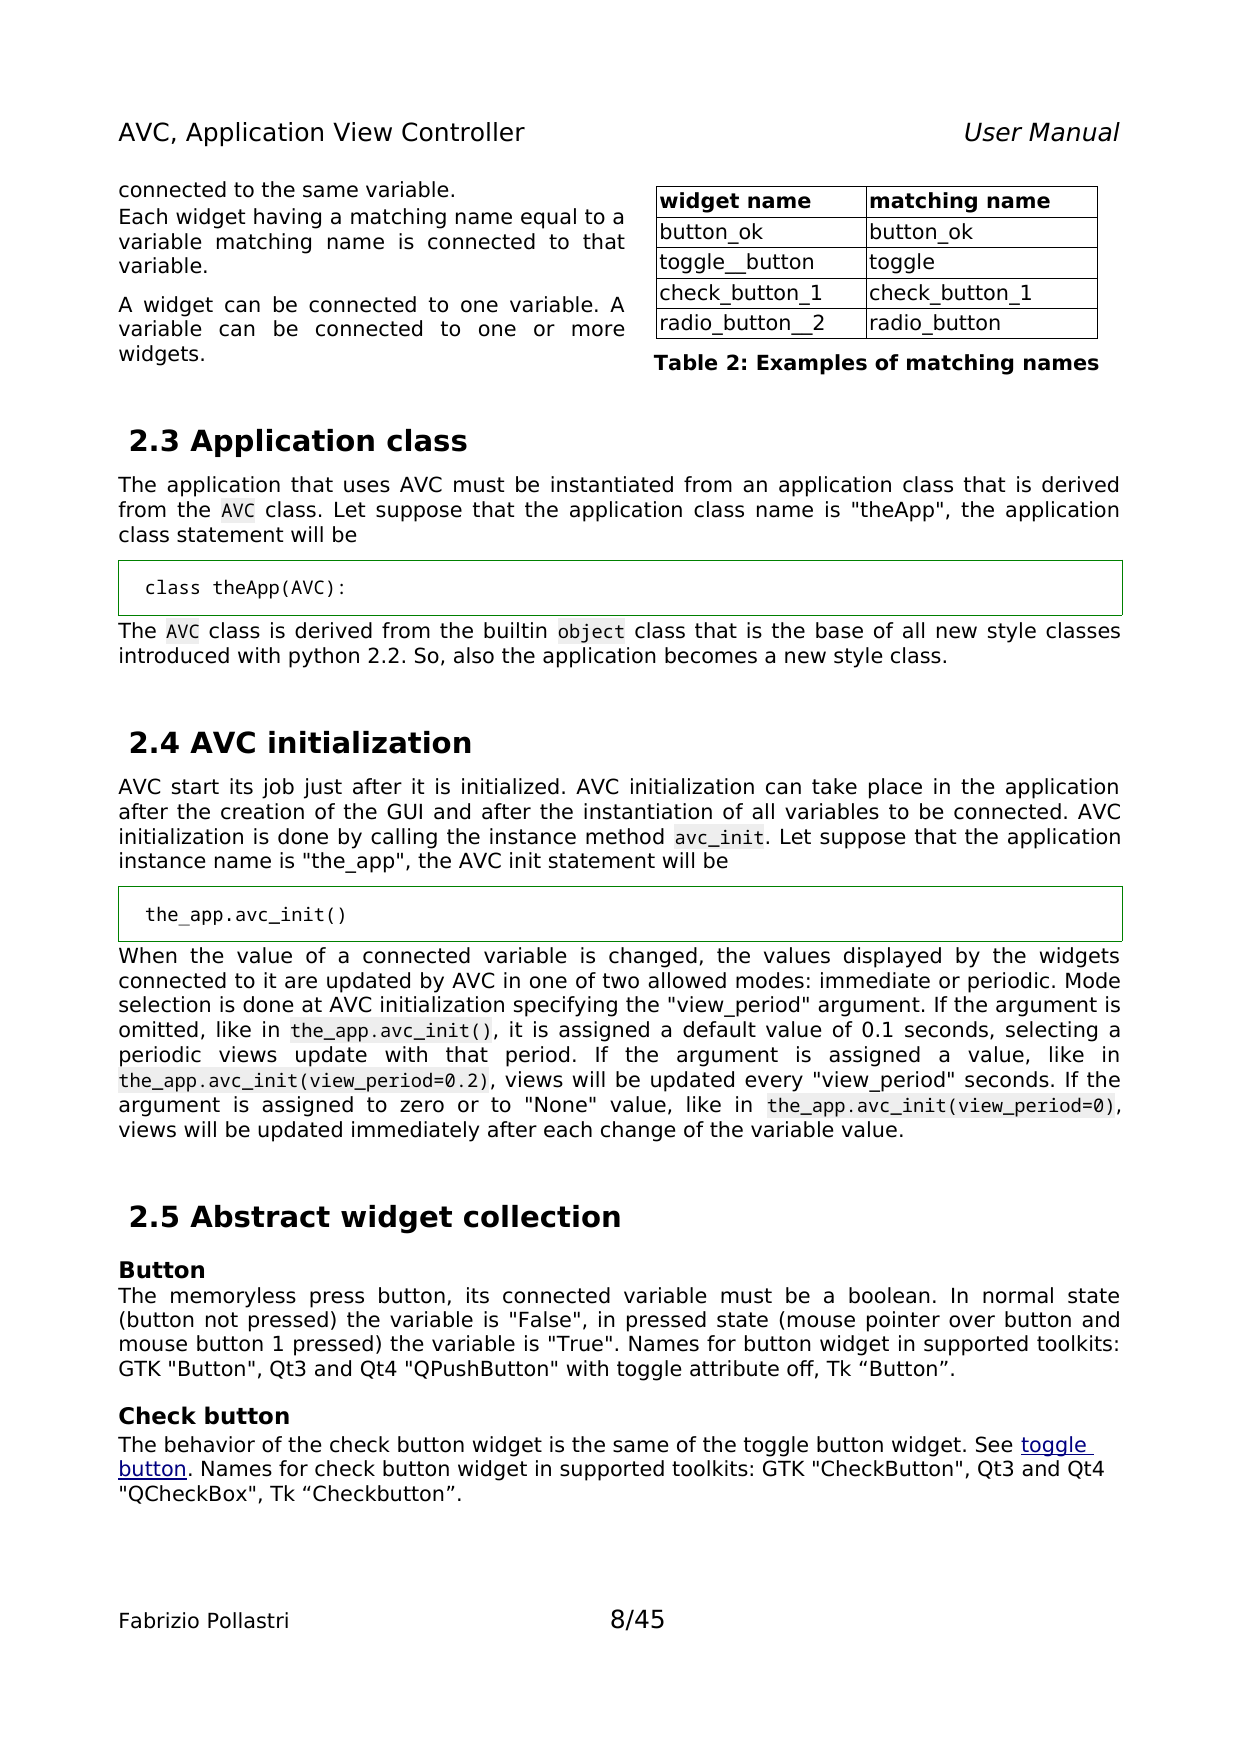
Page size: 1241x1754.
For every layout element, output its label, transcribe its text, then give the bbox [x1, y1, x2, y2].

text The application that uses AVC must be instantiated from an application class that is derived from the AVC class. Let suppose that the application class name is "theApp", the application class statement will be [118, 473, 1122, 547]
subtitle AVC initialization [118, 726, 1122, 760]
text The memoryless press button, its connected variable must be a boolean. In normal state (button not pressed) the variable is "False", in pressed state (mouse pointer over button and mouse button 1 pressed) the variable is "True". Names for button widget in supported toolkits: GTK "Button", Qt3 and Qt4 "QPushButton" with toggle attribute off, Tk “Button”. [118, 1284, 1122, 1381]
text A widget can be connected to one variable. A variable can be connected to one or more widgets. [118, 293, 641, 366]
text The behavior of the check button widget is the same of the toggle button widget. See toggle button. Names for check button widget in supported toolkits: GTK "CheckButton", Qt3 and Qt4 "QCheckBox", Tk “Checkbutton”. [118, 1433, 1122, 1506]
text connected to the same variable. [118, 178, 1122, 351]
table_cell check_button_1 [657, 279, 866, 308]
text the_app.avc_init() [119, 887, 1122, 941]
table_cell toggle__button [657, 248, 866, 277]
table_cell button_ok [657, 218, 866, 247]
text Table 2: Examples of matching names [641, 351, 1113, 375]
table_cell button_ok [867, 218, 1097, 247]
subtitle Abstract widget collection [118, 1201, 1122, 1235]
table_cell check_button_1 [867, 279, 1097, 308]
text [641, 375, 1113, 396]
subtitle Check button [118, 1403, 1122, 1430]
text class theApp(AVC): [119, 561, 1122, 615]
subtitle Button [118, 1257, 1122, 1284]
table_cell radio_button__2 [657, 309, 866, 338]
text When the value of a connected variable is changed, the values displayed by the widgets connected to it are updated by AVC in one of two allowed modes: immediate or periodic. Mode selection is done at AVC initialization specifying the "view_period" argument. If the argument is omitted, like in the_app.avc_init(), it is assigned a default value of 0.1 seconds, selecting a periodic views update with that period. If the argument is assigned a value, like in the_app.avc_init(view_period=0.2), views will be updated every "view_period" seconds. If the argument is assigned to zero or to "None" value, like in the_app.avc_init(view_period=0), views will be updated immediately after each change of the variable value. [118, 944, 1122, 1142]
table_header matching name [867, 187, 1097, 217]
text Each widget having a matching name equal to a variable matching name is connected to that variable. [118, 205, 641, 278]
table_header widget name [657, 187, 866, 217]
table_cell toggle [867, 248, 1097, 277]
subtitle Application class [118, 424, 1122, 458]
table_cell radio_button [867, 309, 1097, 338]
text AVC start its job just after it is initialized. AVC initialization can take place in the application after the creation of the GUI and after the instantiation of all variables to be connected. AVC initialization is done by calling the instance method avc_init. Let suppose that the application instance name is "the_app", the AVC init statement will be [118, 775, 1122, 874]
text The AVC class is derived from the builtin object class that is the base of all new style classes introduced with python 2.2. So, also the application becomes a new style class. [118, 618, 1122, 668]
